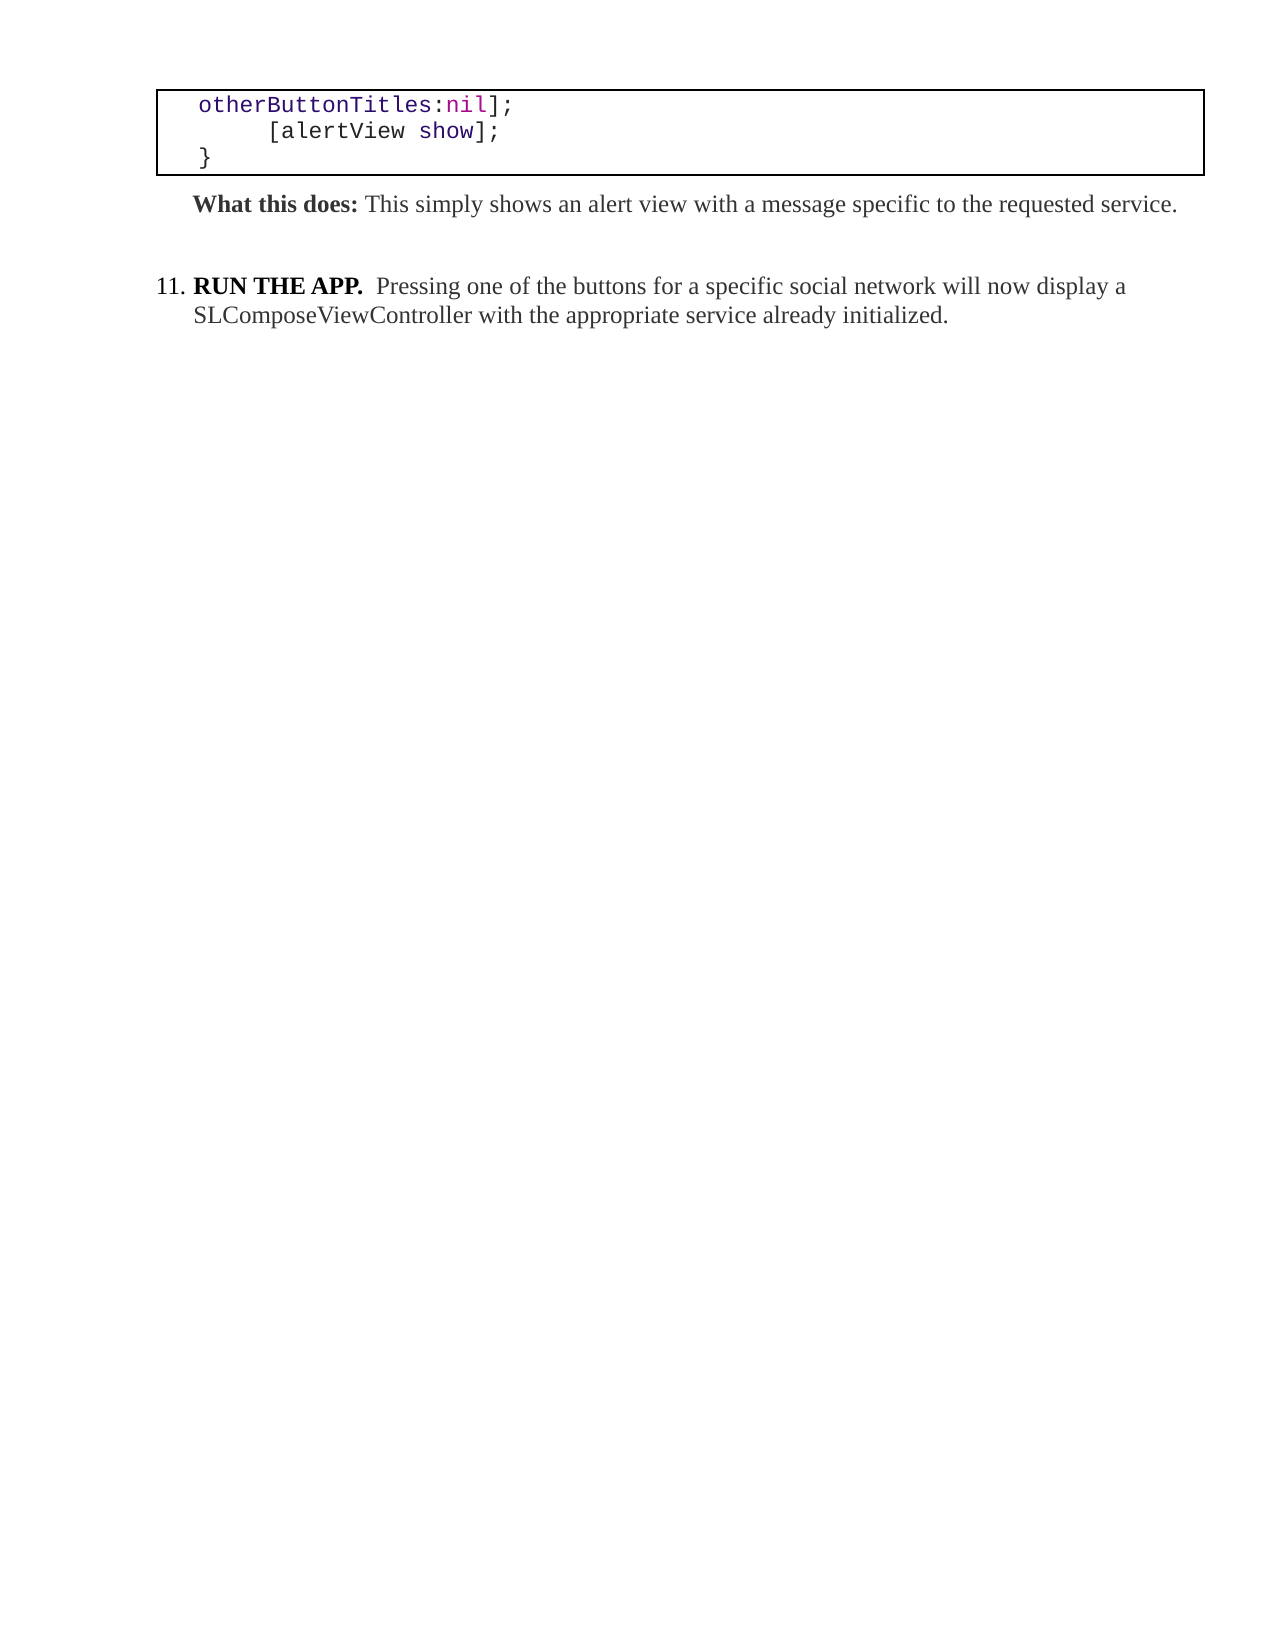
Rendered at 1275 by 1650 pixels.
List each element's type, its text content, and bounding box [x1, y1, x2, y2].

list otherButtonTitles:nil]; [alertView show]; } [158, 91, 1203, 174]
text What this does: This simply shows an alert view with a message specific to the requested service. [118, 189, 1205, 218]
list RUN THE APP. Pressing one of the buttons for a specific social network will now display a SLComposeViewController with the appropriate service already initialized. [156, 271, 1205, 329]
